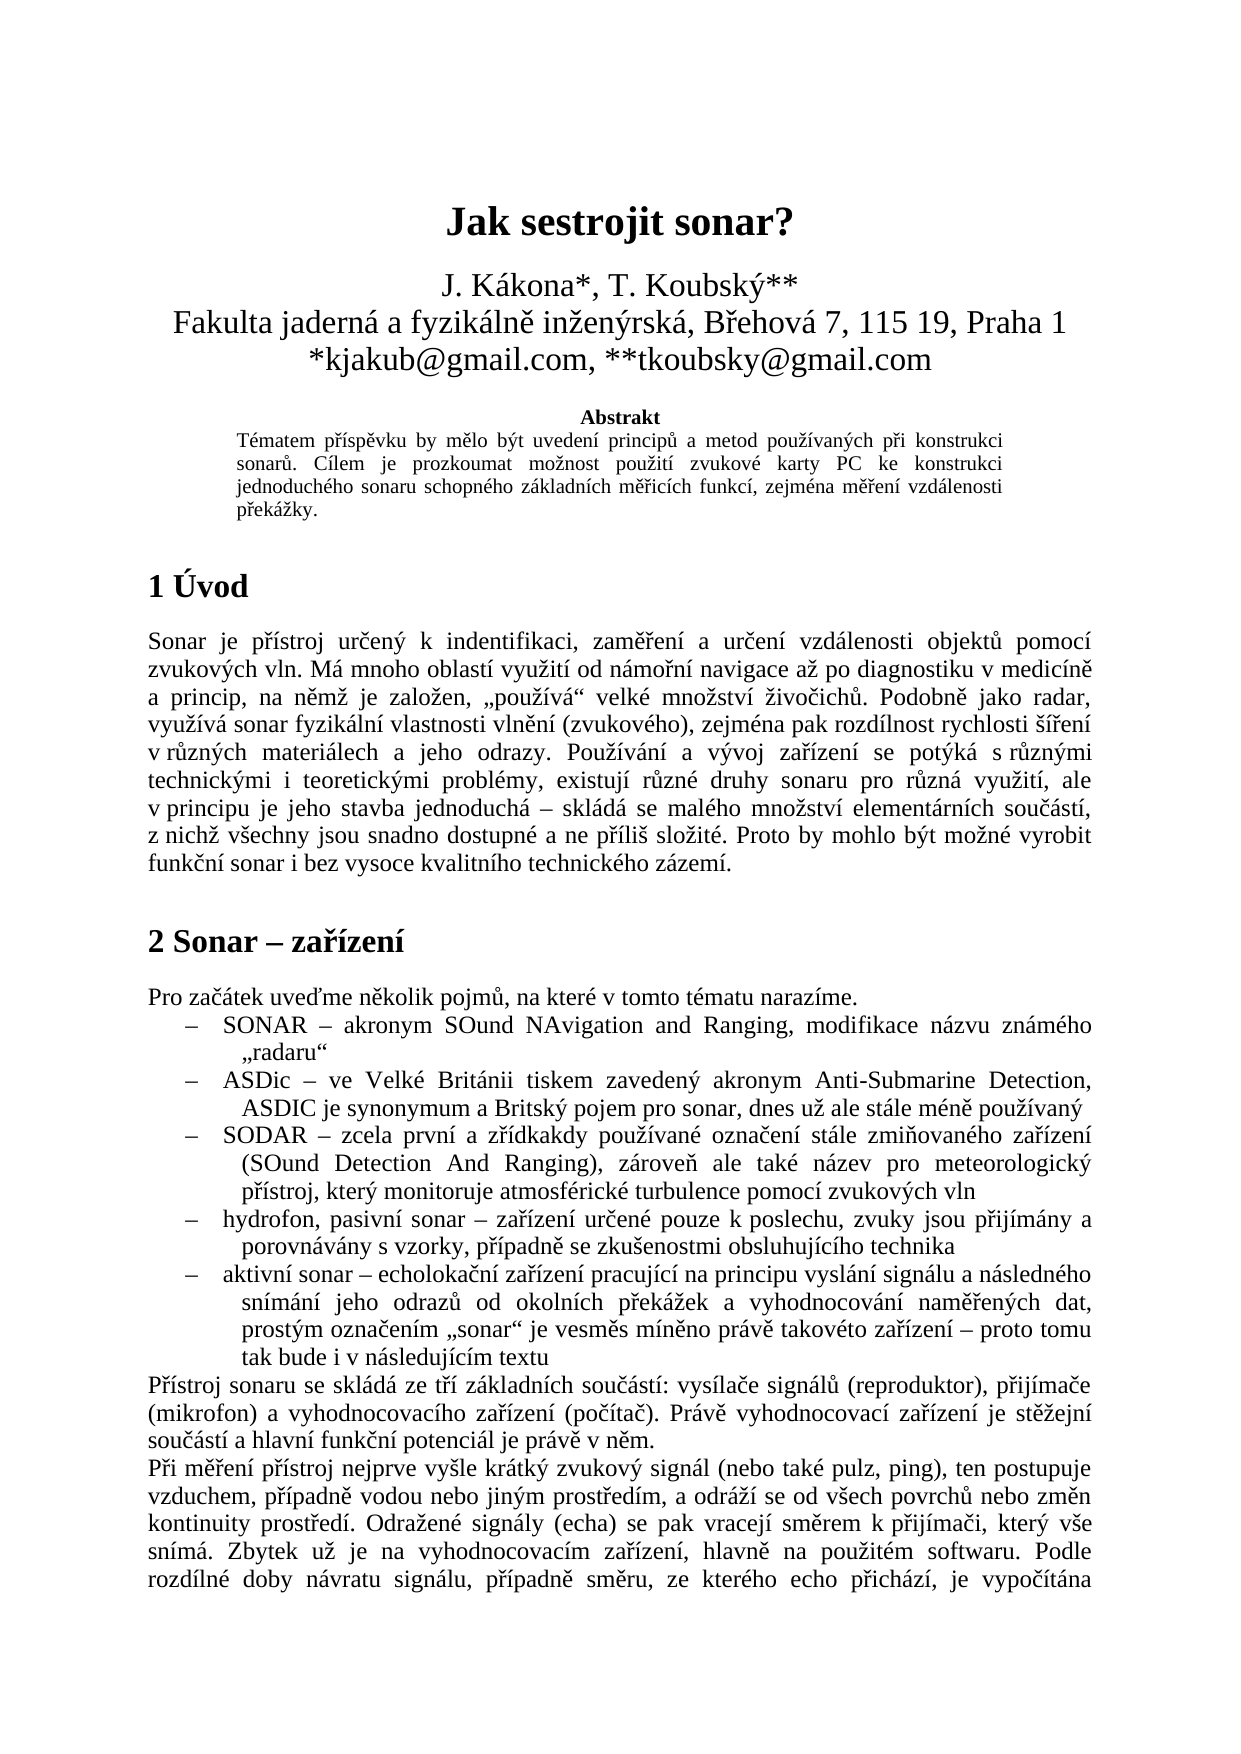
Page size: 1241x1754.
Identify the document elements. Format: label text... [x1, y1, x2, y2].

list SODAR – zcela první a zřídkakdy používané označení stále zmiňovaného zařízení (SOund Detection And Ranging), zároveň ale také název pro meteorologický přístroj, který monitoruje atmosférické turbulence pomocí zvukových vln [185, 1122, 1092, 1205]
list SONAR – akronym SOund NAvigation and Ranging, modifikace názvu známého „radaru“ [185, 1011, 1092, 1066]
text J. Kákona*, T. Koubský** [148, 267, 1092, 304]
text Fakulta jaderná a fyzikálně inženýrská, Břehová 7, 115 19, Praha 1 [148, 304, 1092, 341]
text Abstrakt [384, 406, 856, 429]
text Jak sestrojit sonar? [148, 198, 1092, 244]
list aktivní sonar – echolokační zařízení pracující na principu vyslání signálu a následného snímání jeho odrazů od okolních překážek a vyhodnocování naměřených dat, prostým označením „sonar“ je vesměs míněno právě takovéto zařízení – proto tomu tak bude i v následujícím textu [185, 1260, 1092, 1371]
text Při měření přístroj nejprve vyšle krátký zvukový signál (nebo také pulz, ping), ten postupuje vzduchem, případně vodou nebo jiným prostředím, a odráží se od všech povrchů nebo změn kontinuity prostředí. Odražené signály (echa) se pak vracejí směrem k přijímači, který vše snímá. Zbytek už je na vyhodnocovacím zařízení, hlavně na použitém softwaru. Podle rozdílné doby návratu signálu, případně směru, ze kterého echo přichází, je vypočítána [148, 1454, 1092, 1593]
text 2 Sonar – zařízení [148, 923, 1092, 960]
text Přístroj sonaru se skládá ze tří základních součástí: vysílače signálů (reproduktor), přijímače (mikrofon) a vyhodnocovacího zařízení (počítač). Právě vyhodnocovací zařízení je stěžejní součástí a hlavní funkční potenciál je právě v něm. [148, 1371, 1092, 1454]
text Tématem příspěvku by mělo být uvedení principů a metod používaných při konstrukci sonarů. Cílem je prozkoumat možnost použití zvukové karty PC ke konstrukci jednoduchého sonaru schopného základních měřicích funkcí, zejména měření vzdálenosti překážky. [236, 429, 1004, 521]
text 1 Úvod [148, 567, 1092, 604]
list hydrofon, pasivní sonar – zařízení určené pouze k poslechu, zvuky jsou přijímány a porovnávány s vzorky, případně se zkušenostmi obsluhujícího technika [185, 1205, 1092, 1260]
text *kjakub@gmail.com, **tkoubsky@gmail.com [148, 341, 1092, 378]
list ASDic – ve Velké Británii tiskem zavedený akronym Anti-Submarine Detection, ASDIC je synonymum a Britský pojem pro sonar, dnes už ale stále méně používaný [185, 1066, 1092, 1122]
text Sonar je přístroj určený k indentifikaci, zaměření a určení vzdálenosti objektů pomocí zvukových vln. Má mnoho oblastí využití od námořní navigace až po diagnostiku v medicíně a princip, na němž je založen, „používá“ velké množství živočichů. Podobně jako radar, využívá sonar fyzikální vlastnosti vlnění (zvukového), zejména pak rozdílnost rychlosti šíření v různých materiálech a jeho odrazy. Používání a vývoj zařízení se potýká s různými technickými i teoretickými problémy, existují různé druhy sonaru pro různá využití, ale v principu je jeho stavba jednoduchá – skládá se malého množství elementárních součástí, z nichž všechny jsou snadno dostupné a ne příliš složité. Proto by mohlo být možné vyrobit funkční sonar i bez vysoce kvalitního technického zázemí. [148, 627, 1092, 877]
text Pro začátek uveďme několik pojmů, na které v tomto tématu narazíme. [148, 983, 1092, 1011]
